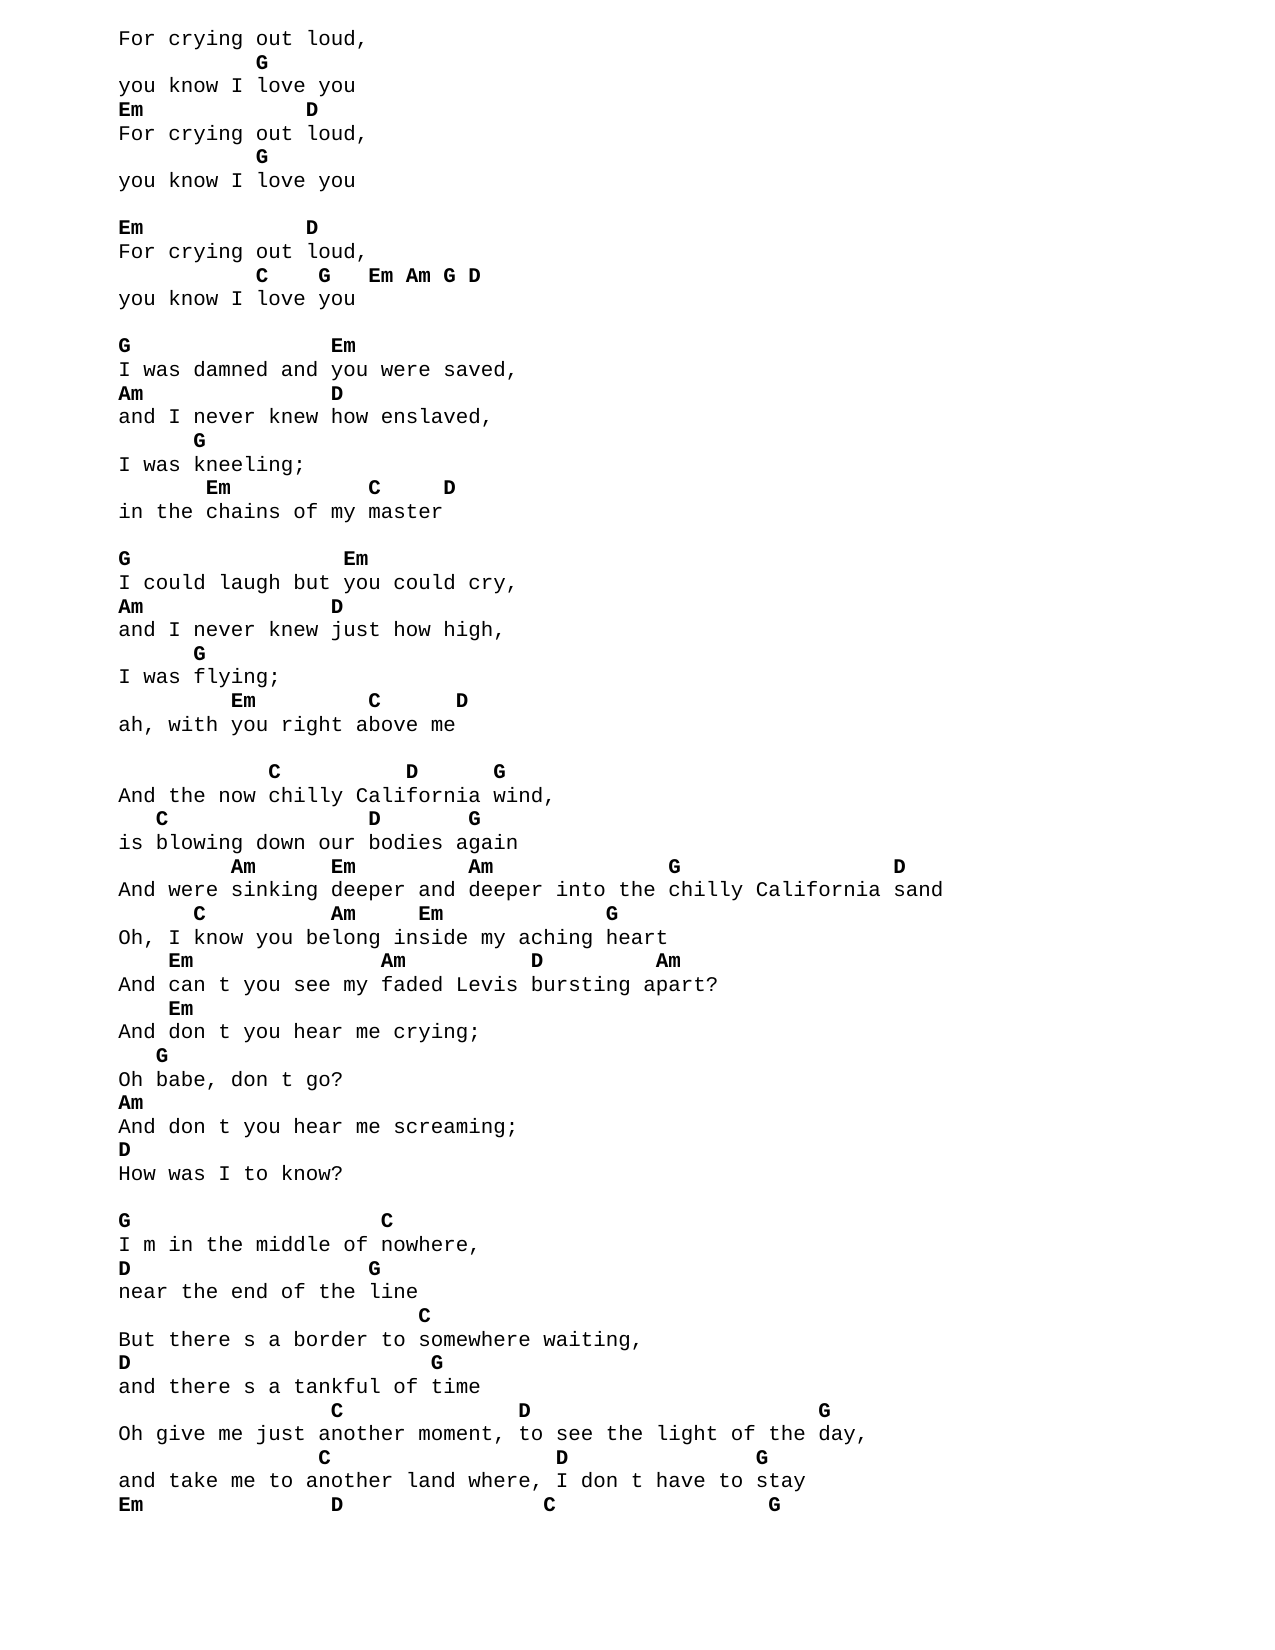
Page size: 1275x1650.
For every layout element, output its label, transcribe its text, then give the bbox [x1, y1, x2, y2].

text C Am Em G [118, 903, 1157, 927]
text I was damned and you were saved, [118, 359, 1157, 383]
text Em C D [118, 477, 1157, 501]
text you know I love you [118, 288, 1157, 312]
text you know I love you [118, 170, 1157, 194]
text G [118, 643, 1157, 667]
text Em D C G [118, 1494, 1157, 1518]
text D [118, 1139, 1157, 1163]
text For crying out loud, [118, 241, 1157, 264]
text Am Em Am G D [118, 856, 1157, 879]
text is blowing down our bodies again [118, 832, 1157, 856]
text G [118, 430, 1157, 454]
text and I never knew just how high, [118, 619, 1157, 643]
text C D G [118, 761, 1157, 785]
text you know I love you [118, 75, 1157, 99]
text and I never knew how enslaved, [118, 406, 1157, 430]
text and take me to another land where, I don t have to stay [118, 1471, 1157, 1494]
text C D G [118, 808, 1157, 832]
text G [118, 146, 1157, 170]
text I m in the middle of nowhere, [118, 1234, 1157, 1258]
text ah, with you right above me [118, 714, 1157, 737]
text But there s a border to somewhere waiting, [118, 1329, 1157, 1352]
text Oh give me just another moment, to see the light of the day, [118, 1423, 1157, 1447]
text And don t you hear me crying; [118, 1021, 1157, 1045]
text in the chains of my master [118, 501, 1157, 525]
text For crying out loud, [118, 28, 1157, 52]
text C [118, 1305, 1157, 1329]
text Em D [118, 217, 1157, 241]
text Oh babe, don t go? [118, 1068, 1157, 1092]
text How was I to know? [118, 1163, 1157, 1187]
text D G [118, 1352, 1157, 1376]
text And can t you see my faded Levis bursting apart? [118, 974, 1157, 998]
text I was kneeling; [118, 454, 1157, 477]
text C G Em Am G D [118, 264, 1157, 288]
text I was flying; [118, 667, 1157, 690]
text And the now chilly California wind, [118, 785, 1157, 808]
text Oh, I know you belong inside my aching heart [118, 927, 1157, 950]
text D G [118, 1258, 1157, 1281]
text Em Am D Am [118, 950, 1157, 974]
text and there s a tankful of time [118, 1376, 1157, 1399]
text G [118, 1045, 1157, 1068]
text C D G [118, 1447, 1157, 1471]
text For crying out loud, [118, 123, 1157, 146]
text G Em [118, 548, 1157, 572]
text Em D [118, 99, 1157, 123]
text G [118, 52, 1157, 75]
text Am D [118, 596, 1157, 619]
text And were sinking deeper and deeper into the chilly California sand [118, 879, 1157, 903]
text Am [118, 1092, 1157, 1116]
text And don t you hear me screaming; [118, 1116, 1157, 1139]
text C D G [118, 1399, 1157, 1423]
text G Em [118, 336, 1157, 359]
text Em C D [118, 690, 1157, 714]
text G C [118, 1210, 1157, 1234]
text near the end of the line [118, 1281, 1157, 1305]
text Am D [118, 383, 1157, 406]
text Em [118, 998, 1157, 1021]
text I could laugh but you could cry, [118, 572, 1157, 596]
